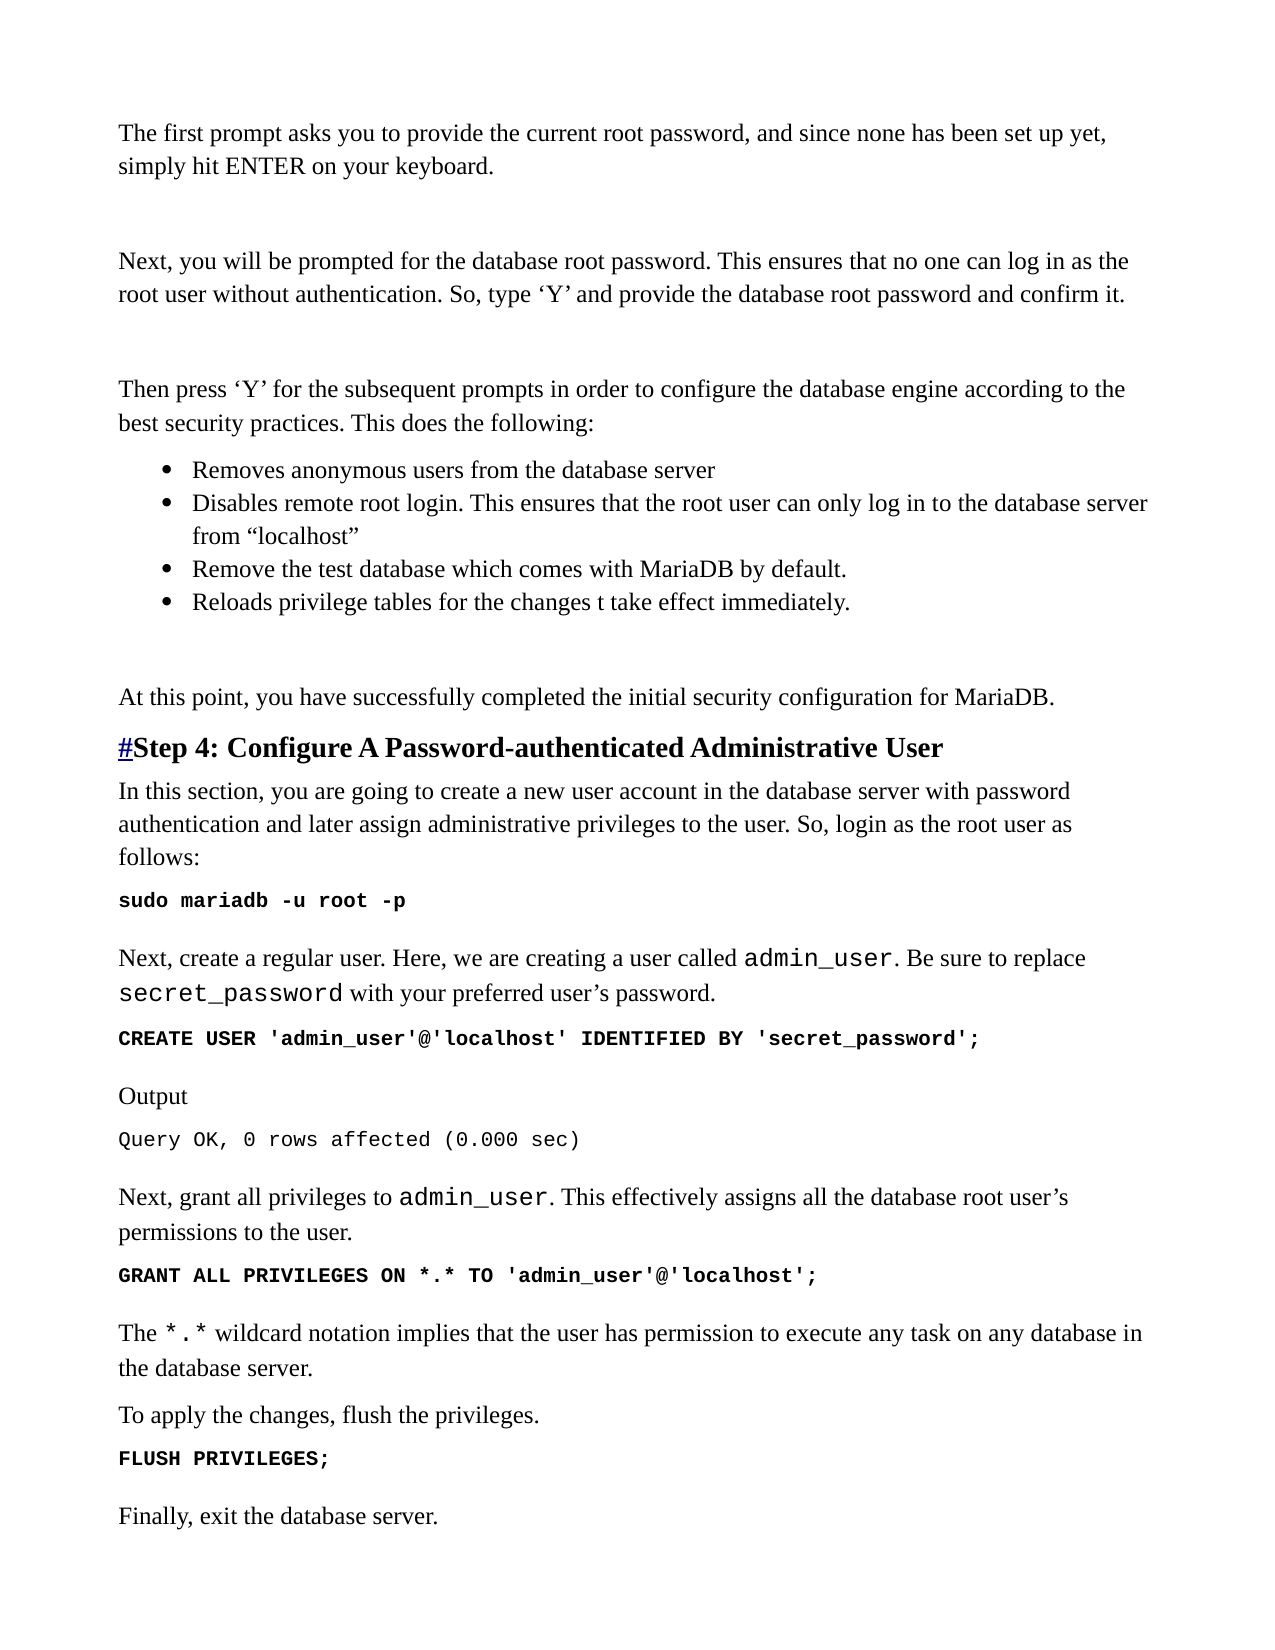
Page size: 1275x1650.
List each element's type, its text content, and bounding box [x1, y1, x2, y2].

text CREATE USER 'admin_user'@'localhost' IDENTIFIED BY 'secret_password'; [118, 1028, 1157, 1052]
text Output [118, 1081, 1157, 1110]
subtitle #Step 4: Configure A Password-authenticated Administrative User [118, 730, 1157, 764]
text The first prompt asks you to provide the current root password, and since none has been set up yet, simply hit ENTER on your keyboard. [118, 118, 1157, 180]
text Then press ‘Y’ for the subsequent prompts in order to configure the database engine according to the best security practices. This does the following: [118, 374, 1157, 436]
list Disables remote root login. This ensures that the root user can only log in to the database server from “localhost” [162, 488, 1157, 550]
text sudo mariadb -u root -p [118, 890, 1157, 913]
list Remove the test database which comes with MariaDB by default. [162, 554, 1157, 583]
text GRANT ALL PRIVILEGES ON *.* TO 'admin_user'@'localhost'; [118, 1264, 1157, 1288]
text In this section, you are going to create a new user account in the database server with password authentication and later assign administrative privileges to the user. So, login as the root user as follows: [118, 776, 1157, 871]
text Next, grant all privileges to admin_user. This effectively assigns all the database root user’s permissions to the user. [118, 1182, 1157, 1246]
text The *.* wildcard notation implies that the user has permission to execute any task on any database in the database server. [118, 1318, 1157, 1382]
text FLUSH PRIVILEGES; [118, 1448, 1157, 1472]
list Reloads privilege tables for the changes t take effect immediately. [162, 587, 1157, 616]
text At this point, you have successfully completed the initial security configuration for MariaDB. [118, 682, 1157, 711]
text Finally, exit the database server. [118, 1501, 1157, 1530]
text Next, create a regular user. Here, we are creating a user called admin_user. Be sure to replace secret_password with your preferred user’s password. [118, 943, 1157, 1009]
list Removes anonymous users from the database server [162, 455, 1157, 484]
text To apply the changes, flush the privileges. [118, 1400, 1157, 1429]
text Next, you will be prompted for the database root password. This ensures that no one can log in as the root user without authentication. So, type ‘Y’ and provide the database root password and confirm it. [118, 246, 1157, 308]
text Query OK, 0 rows affected (0.000 sec) [118, 1129, 1157, 1152]
